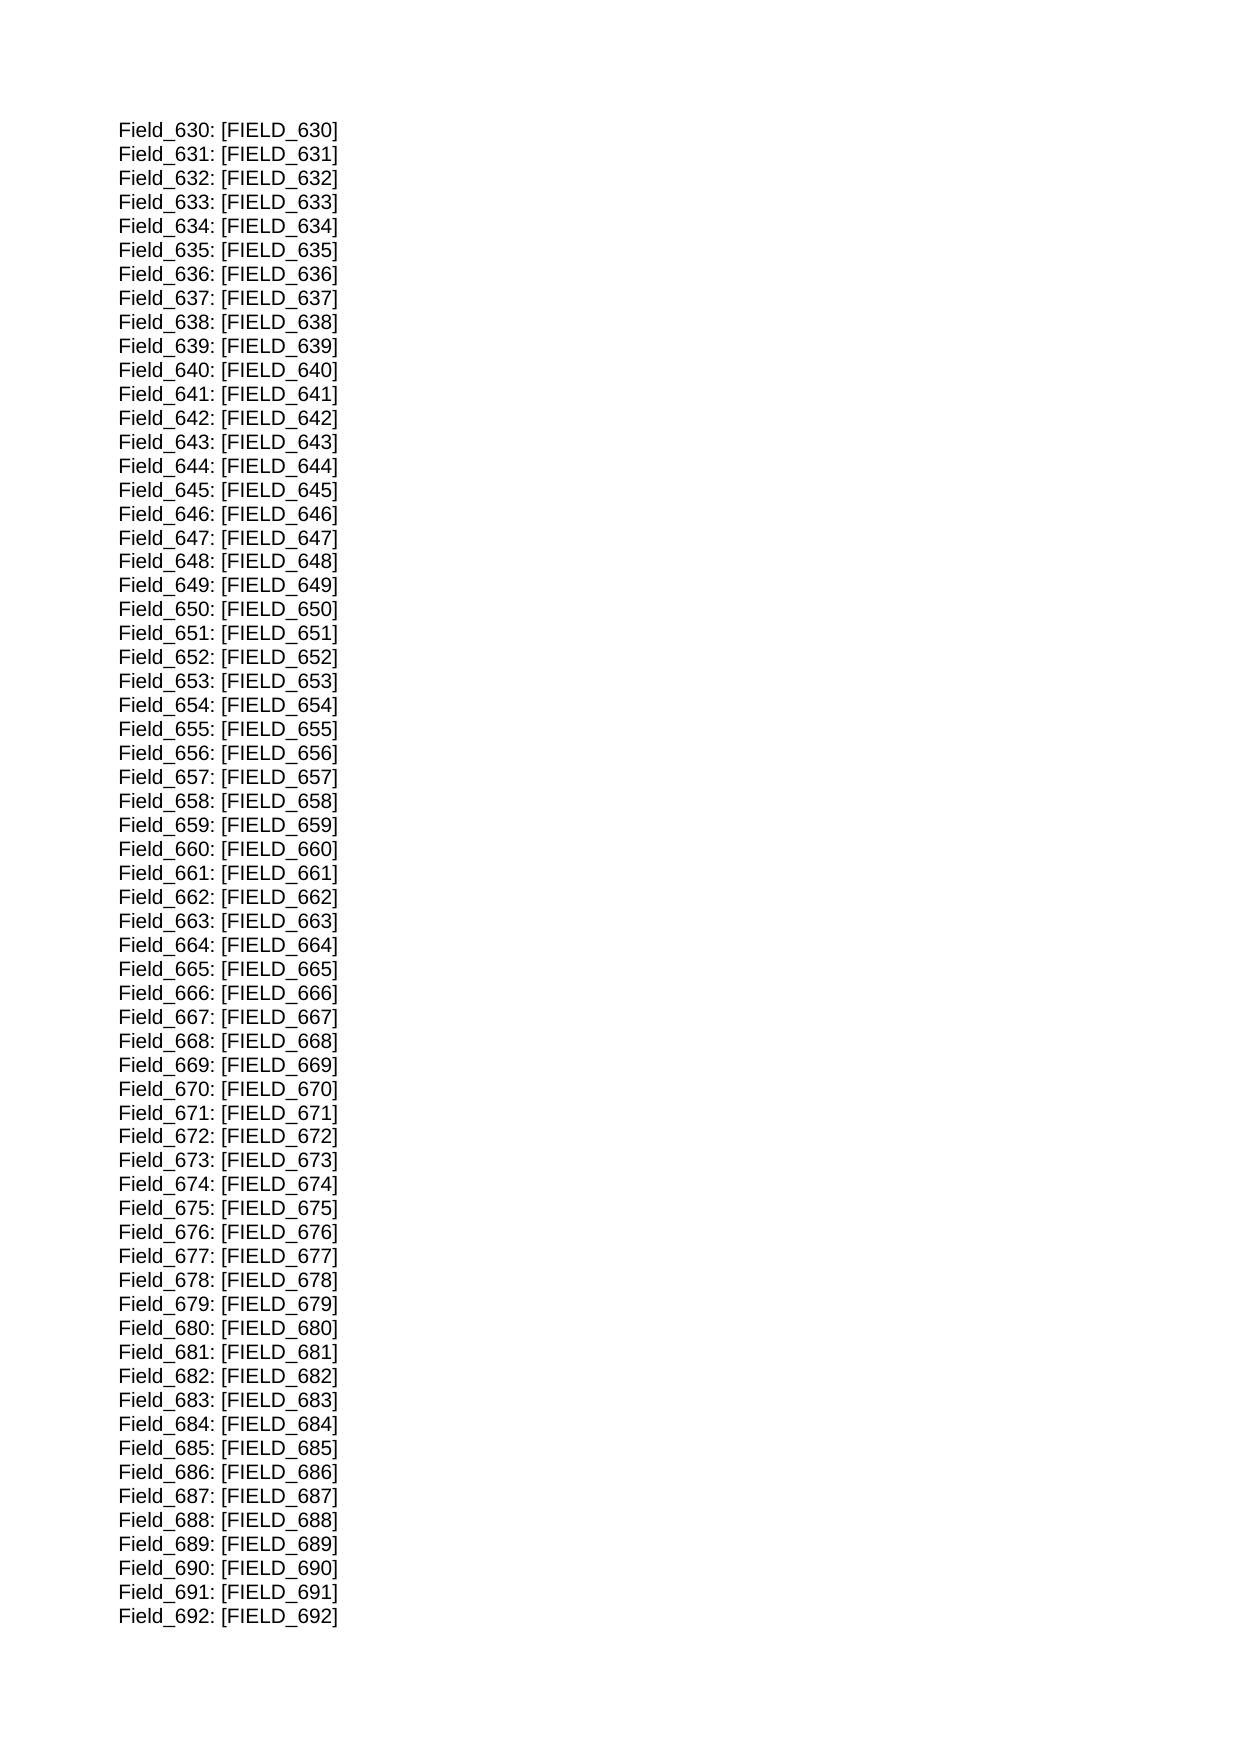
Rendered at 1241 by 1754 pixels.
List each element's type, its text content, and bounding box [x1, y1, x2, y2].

text Field_635: [FIELD_635] [118, 238, 1122, 262]
text Field_678: [FIELD_678] [118, 1268, 1122, 1292]
text Field_664: [FIELD_664] [118, 933, 1122, 957]
text Field_687: [FIELD_687] [118, 1484, 1122, 1508]
text Field_659: [FIELD_659] [118, 813, 1122, 837]
text Field_652: [FIELD_652] [118, 645, 1122, 669]
text Field_661: [FIELD_661] [118, 861, 1122, 885]
text Field_632: [FIELD_632] [118, 166, 1122, 190]
text Field_672: [FIELD_672] [118, 1124, 1122, 1148]
text Field_670: [FIELD_670] [118, 1076, 1122, 1100]
text Field_663: [FIELD_663] [118, 909, 1122, 933]
text Field_651: [FIELD_651] [118, 621, 1122, 645]
text Field_642: [FIELD_642] [118, 406, 1122, 429]
text Field_689: [FIELD_689] [118, 1532, 1122, 1556]
text Field_691: [FIELD_691] [118, 1579, 1122, 1603]
text Field_683: [FIELD_683] [118, 1388, 1122, 1412]
text Field_688: [FIELD_688] [118, 1508, 1122, 1532]
text Field_649: [FIELD_649] [118, 573, 1122, 597]
text Field_636: [FIELD_636] [118, 262, 1122, 286]
text Field_681: [FIELD_681] [118, 1340, 1122, 1364]
text Field_641: [FIELD_641] [118, 382, 1122, 406]
text Field_685: [FIELD_685] [118, 1436, 1122, 1460]
text Field_686: [FIELD_686] [118, 1460, 1122, 1484]
text Field_644: [FIELD_644] [118, 453, 1122, 477]
text Field_669: [FIELD_669] [118, 1052, 1122, 1076]
text Field_662: [FIELD_662] [118, 885, 1122, 909]
text Field_674: [FIELD_674] [118, 1172, 1122, 1196]
text Field_690: [FIELD_690] [118, 1556, 1122, 1579]
text Field_666: [FIELD_666] [118, 981, 1122, 1004]
text Field_655: [FIELD_655] [118, 717, 1122, 741]
text Field_633: [FIELD_633] [118, 190, 1122, 214]
text Field_676: [FIELD_676] [118, 1220, 1122, 1244]
text Field_677: [FIELD_677] [118, 1244, 1122, 1268]
text Field_653: [FIELD_653] [118, 669, 1122, 693]
text Field_692: [FIELD_692] [118, 1603, 1122, 1627]
text Field_682: [FIELD_682] [118, 1364, 1122, 1388]
text Field_631: [FIELD_631] [118, 142, 1122, 166]
text Field_684: [FIELD_684] [118, 1412, 1122, 1436]
text Field_673: [FIELD_673] [118, 1148, 1122, 1172]
text Field_671: [FIELD_671] [118, 1100, 1122, 1124]
text Field_657: [FIELD_657] [118, 765, 1122, 789]
text Field_675: [FIELD_675] [118, 1196, 1122, 1220]
text Field_680: [FIELD_680] [118, 1316, 1122, 1340]
text Field_640: [FIELD_640] [118, 358, 1122, 382]
text Field_660: [FIELD_660] [118, 837, 1122, 861]
text Field_679: [FIELD_679] [118, 1292, 1122, 1316]
text Field_648: [FIELD_648] [118, 549, 1122, 573]
text Field_668: [FIELD_668] [118, 1028, 1122, 1052]
text Field_658: [FIELD_658] [118, 789, 1122, 813]
text Field_643: [FIELD_643] [118, 429, 1122, 453]
text Field_637: [FIELD_637] [118, 286, 1122, 310]
text Field_654: [FIELD_654] [118, 693, 1122, 717]
text Field_646: [FIELD_646] [118, 501, 1122, 525]
text Field_667: [FIELD_667] [118, 1004, 1122, 1028]
text Field_656: [FIELD_656] [118, 741, 1122, 765]
text Field_639: [FIELD_639] [118, 334, 1122, 358]
text Field_634: [FIELD_634] [118, 214, 1122, 238]
text Field_665: [FIELD_665] [118, 957, 1122, 981]
text Field_645: [FIELD_645] [118, 477, 1122, 501]
text Field_647: [FIELD_647] [118, 525, 1122, 549]
text Field_650: [FIELD_650] [118, 597, 1122, 621]
text Field_630: [FIELD_630] [118, 118, 1122, 142]
text Field_638: [FIELD_638] [118, 310, 1122, 334]
